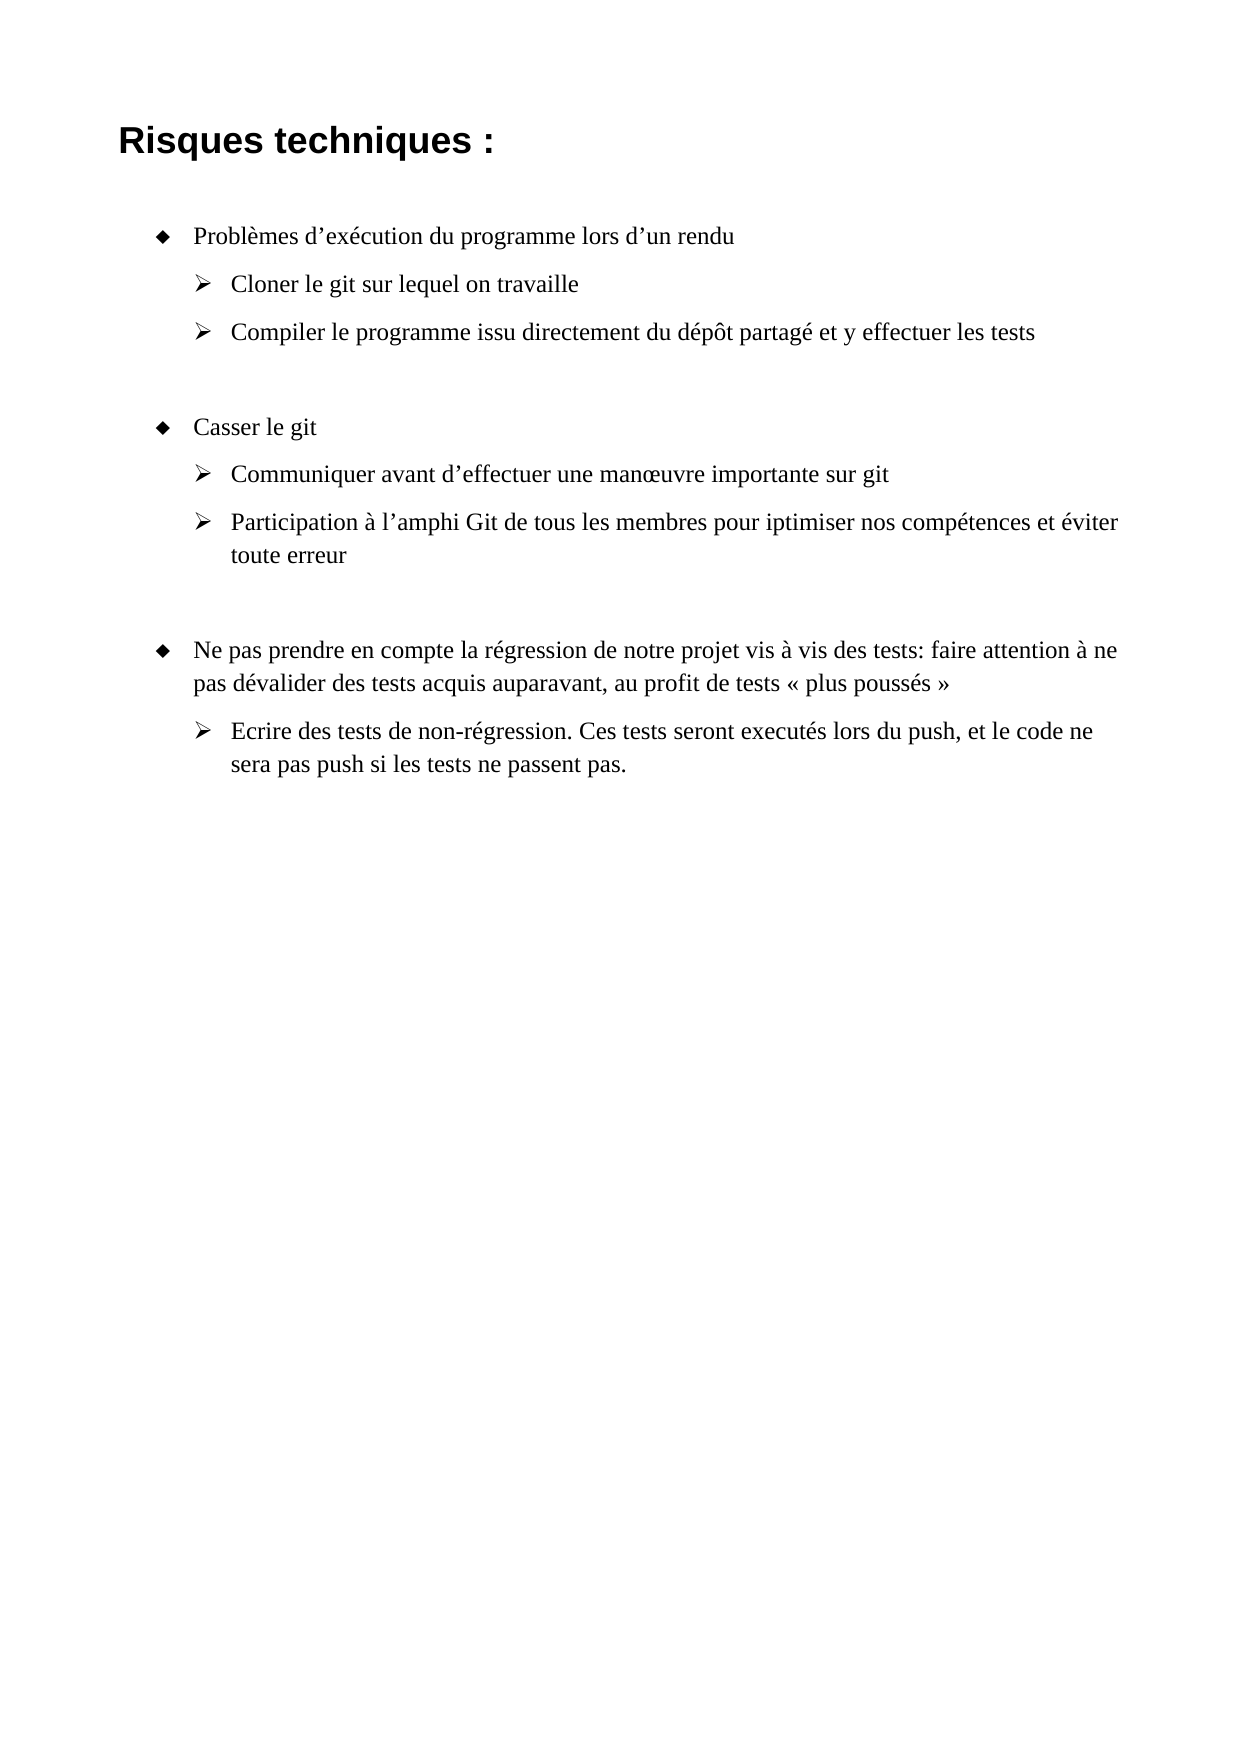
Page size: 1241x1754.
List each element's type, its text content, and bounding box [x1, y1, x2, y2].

list Cloner le git sur lequel on travaille [193, 269, 1122, 298]
list Participation à l’amphi Git de tous les membres pour iptimiser nos compétences et éviter toute erreur [193, 507, 1122, 569]
list Ecrire des tests de non-régression. Ces tests seront executés lors du push, et le code ne sera pas push si les tests ne passent pas. [193, 716, 1122, 778]
list Communiquer avant d’effectuer une manœuvre importante sur git [193, 459, 1122, 488]
list Problèmes d’exécution du programme lors d’un rendu [156, 221, 1122, 250]
list Casser le git [156, 412, 1122, 441]
list Compiler le programme issu directement du dépôt partagé et y effectuer les tests [193, 317, 1122, 345]
subtitle Risques techniques : [118, 118, 1122, 161]
list Ne pas prendre en compte la régression de notre projet vis à vis des tests: faire attention à ne pas dévalider des tests acquis auparavant, au profit de tests « plus poussés » [156, 635, 1122, 697]
